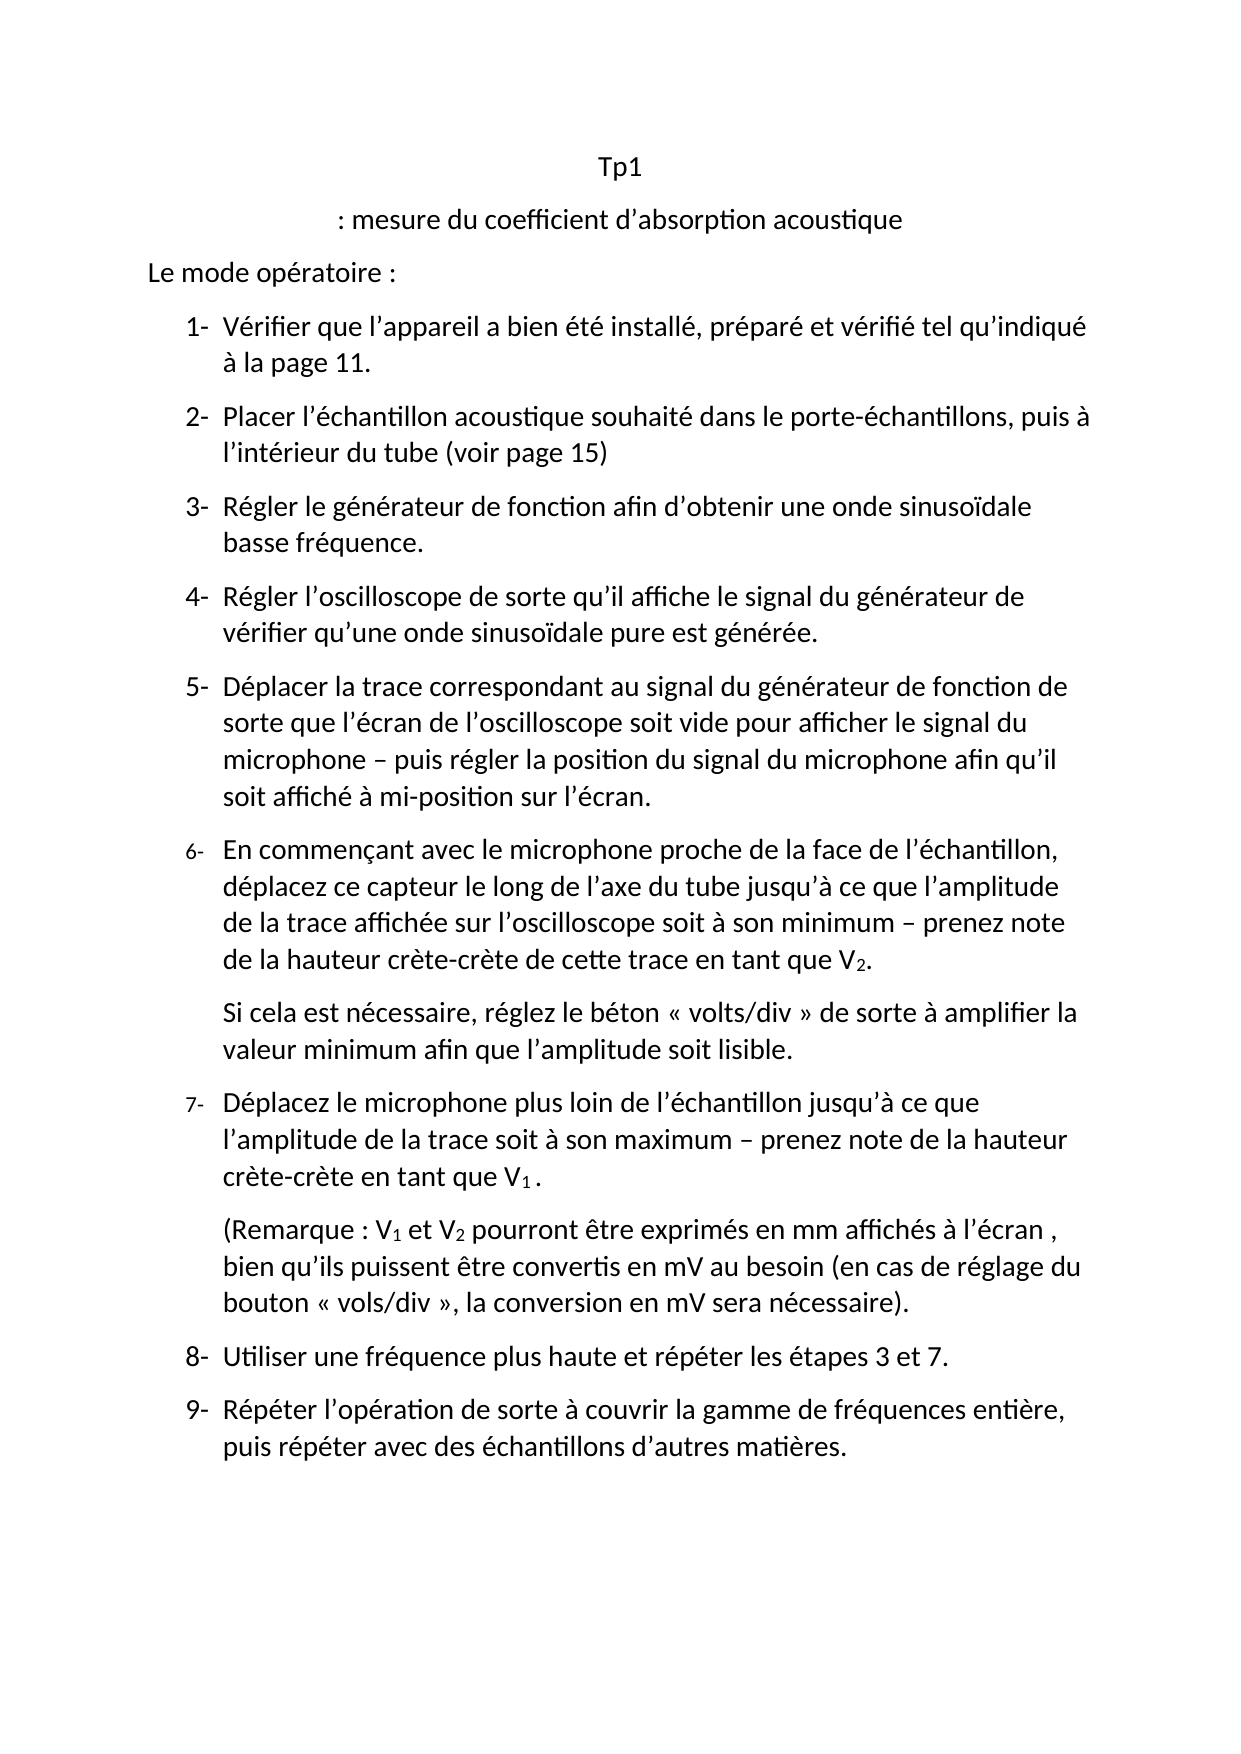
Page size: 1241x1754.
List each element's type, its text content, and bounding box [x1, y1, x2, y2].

list Si cela est nécessaire, réglez le béton « volts/div » de sorte à amplifier la valeur minimum afin que l’amplitude soit lisible. [223, 994, 1093, 1067]
list Répéter l’opération de sorte à couvrir la gamme de fréquences entière, puis répéter avec des échantillons d’autres matières. [185, 1391, 1093, 1463]
list Utiliser une fréquence plus haute et répéter les étapes 3 et 7. [185, 1338, 1093, 1373]
list Vérifier que l’appareil a bien été installé, préparé et vérifié tel qu’indiqué à la page 11. [185, 308, 1093, 380]
list Déplacez le microphone plus loin de l’échantillon jusqu’à ce que l’amplitude de la trace soit à son maximum – prenez note de la hauteur crète-crète en tant que V1 . [185, 1084, 1093, 1193]
text : mesure du coefficient d’absorption acoustique [148, 201, 1093, 237]
list Régler le générateur de fonction afin d’obtenir une onde sinusoïdale basse fréquence. [185, 488, 1093, 560]
list En commençant avec le microphone proche de la face de l’échantillon, déplacez ce capteur le long de l’axe du tube jusqu’à ce que l’amplitude de la trace affichée sur l’oscilloscope soit à son minimum – prenez note de la hauteur crète-crète de cette trace en tant que V2. [185, 831, 1093, 977]
text Tp1 [148, 148, 1093, 183]
list Déplacer la trace correspondant au signal du générateur de fonction de sorte que l’écran de l’oscilloscope soit vide pour afficher le signal du microphone – puis régler la position du signal du microphone afin qu’il soit affiché à mi-position sur l’écran. [185, 668, 1093, 813]
list Régler l’oscilloscope de sorte qu’il affiche le signal du générateur de vérifier qu’une onde sinusoïdale pure est générée. [185, 578, 1093, 650]
text Le mode opératoire : [148, 254, 1093, 290]
list (Remarque : V1 et V2 pourront être exprimés en mm affichés à l’écran , bien qu’ils puissent être convertis en mV au besoin (en cas de réglage du bouton « vols/div », la conversion en mV sera nécessaire). [223, 1211, 1093, 1320]
list Placer l’échantillon acoustique souhaité dans le porte-échantillons, puis à l’intérieur du tube (voir page 15) [185, 398, 1093, 470]
